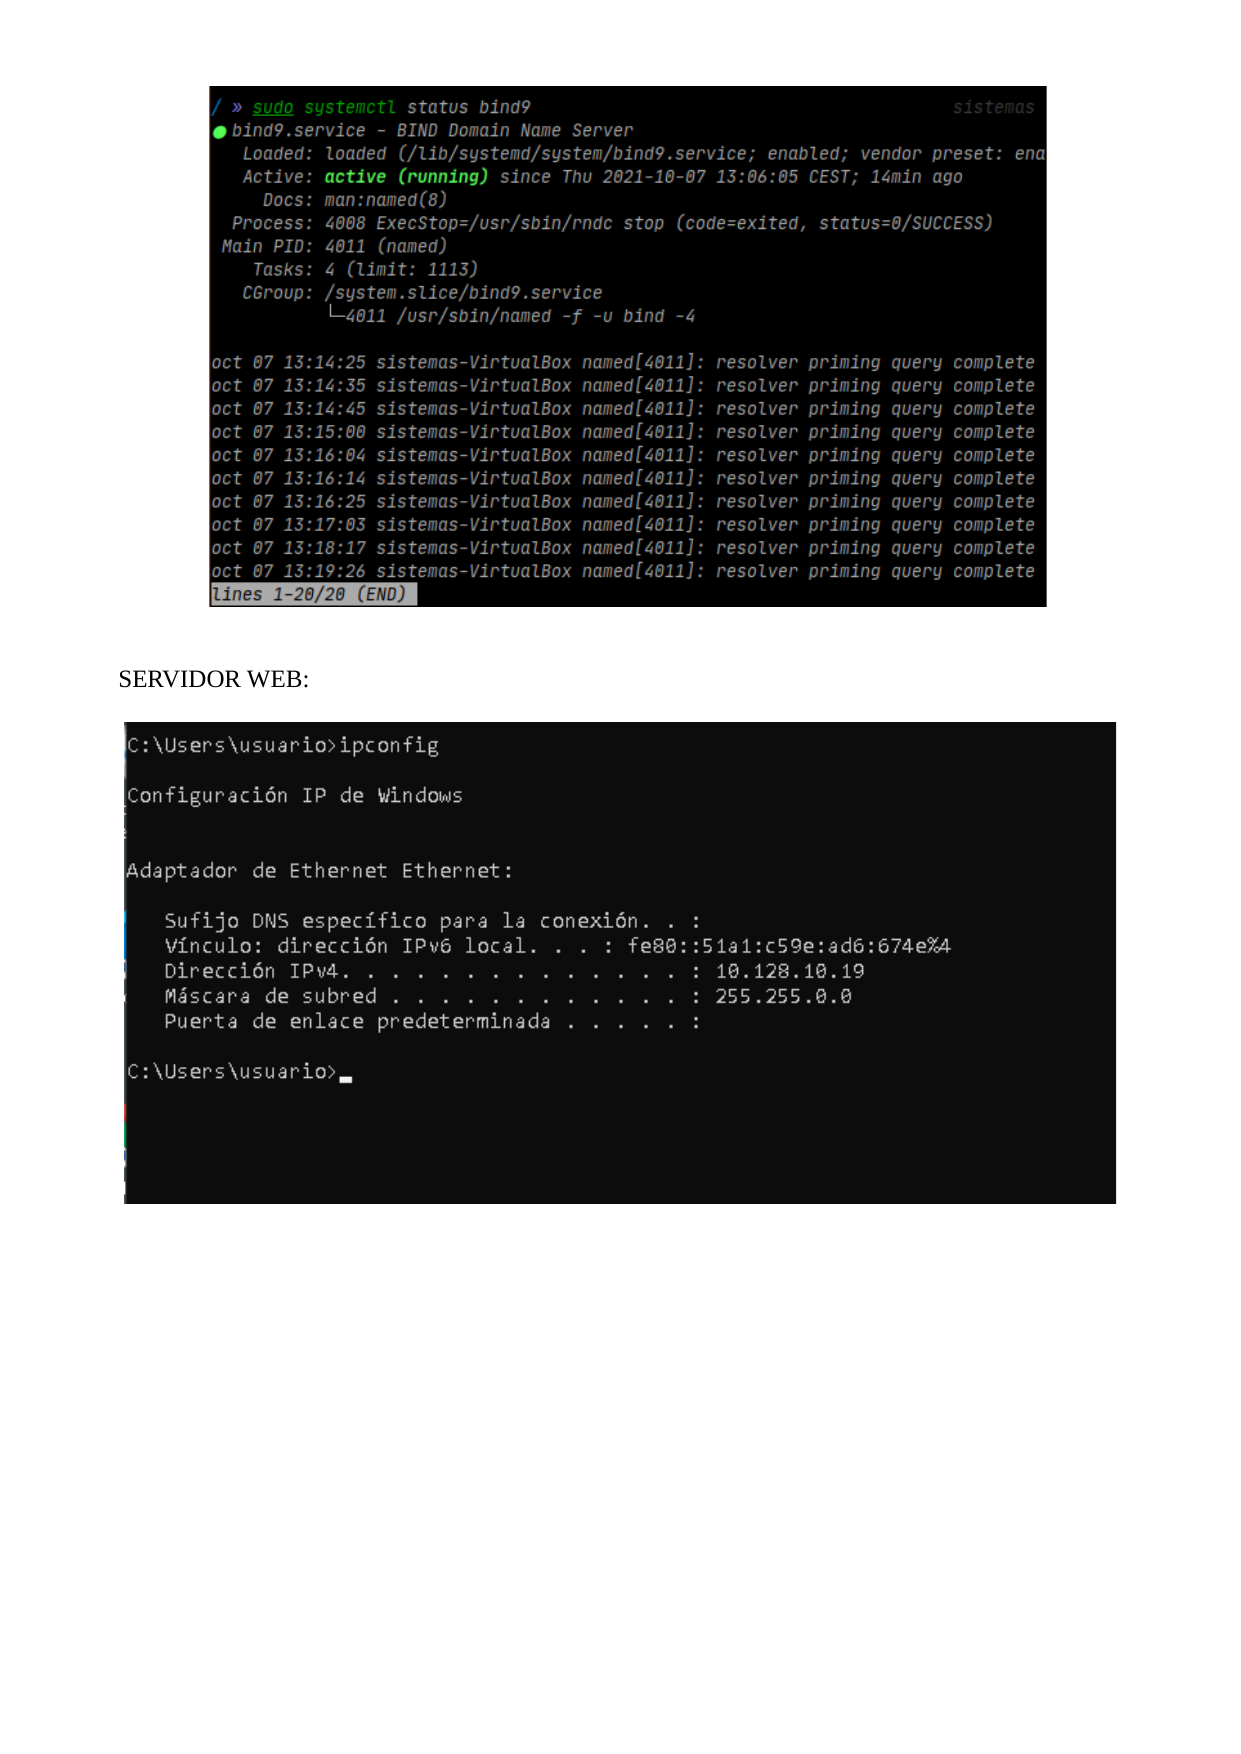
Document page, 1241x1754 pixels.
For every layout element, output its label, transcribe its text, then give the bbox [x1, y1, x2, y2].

picture [209, 86, 1047, 607]
picture [124, 722, 1117, 1204]
text SERVIDOR WEB: [118, 664, 1122, 693]
